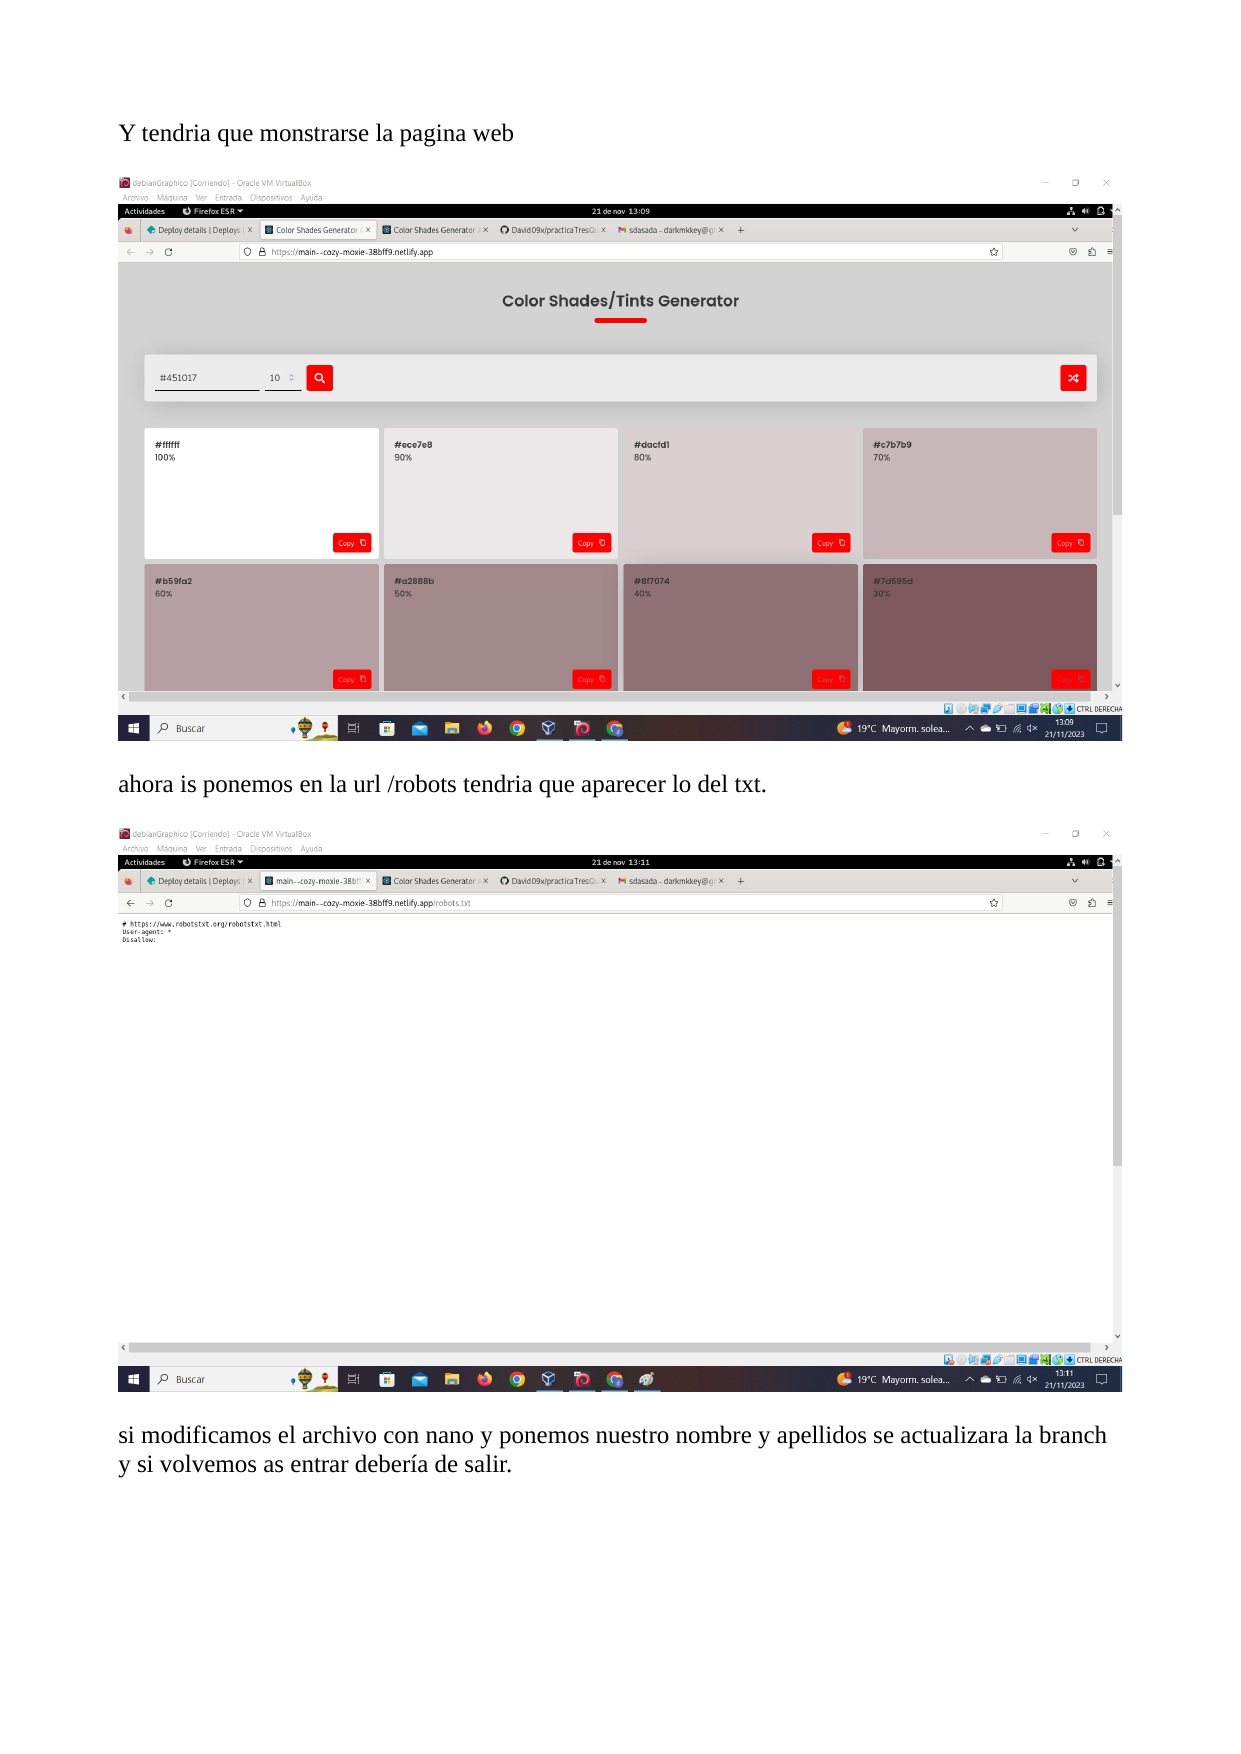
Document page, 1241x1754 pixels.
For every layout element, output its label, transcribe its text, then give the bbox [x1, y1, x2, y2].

text ahora is ponemos en la url /robots tendria que aparecer lo del txt. [118, 769, 1122, 798]
picture [118, 175, 1123, 741]
text si modificamos el archivo con nano y ponemos nuestro nombre y apellidos se actualizara la branch y si volvemos as entrar debería de salir. [118, 1420, 1122, 1477]
text Y tendria que monstrarse la pagina web [118, 118, 1122, 147]
picture [118, 826, 1123, 1392]
